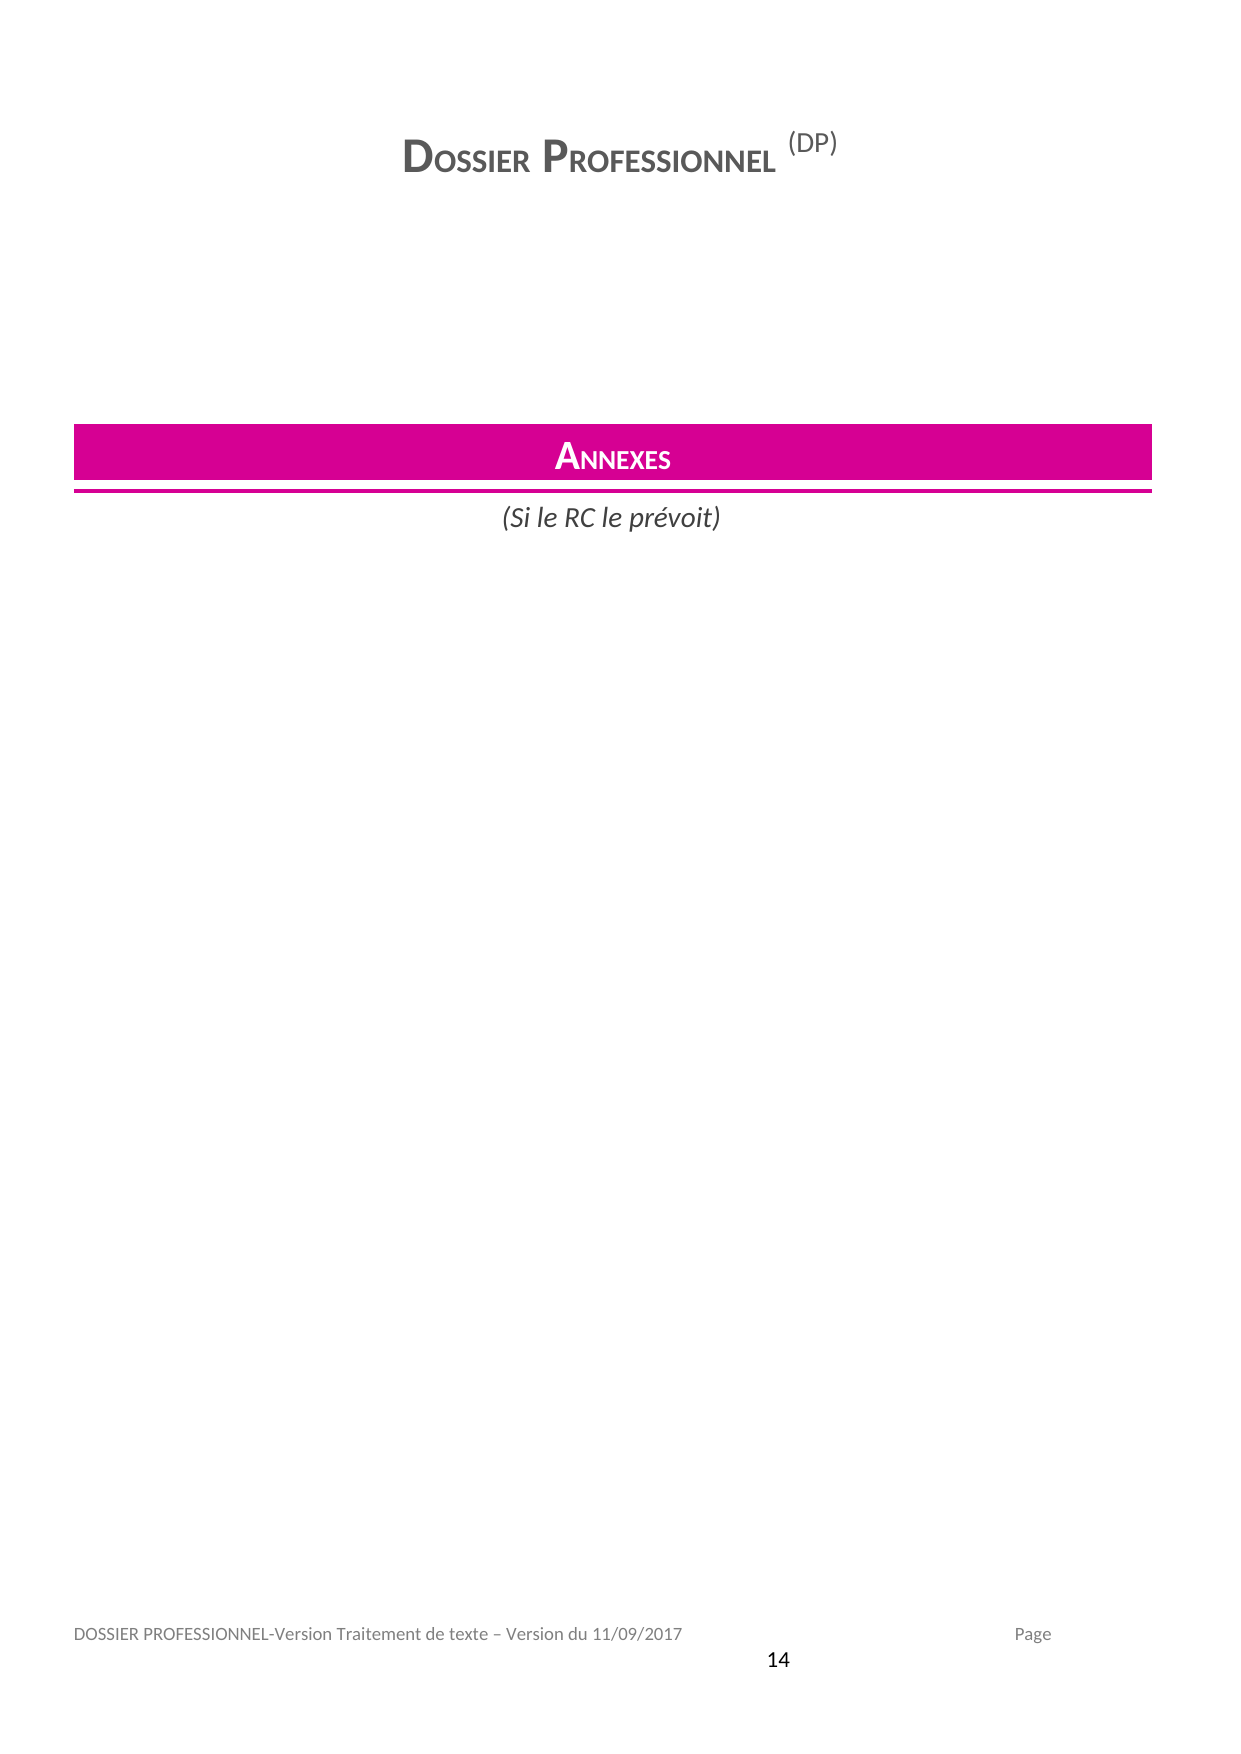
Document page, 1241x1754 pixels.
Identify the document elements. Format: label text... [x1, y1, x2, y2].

table_cell (Si le RC le prévoit) [74, 493, 1152, 571]
table_header Annexes [74, 424, 1152, 480]
table_cell [74, 480, 1152, 489]
